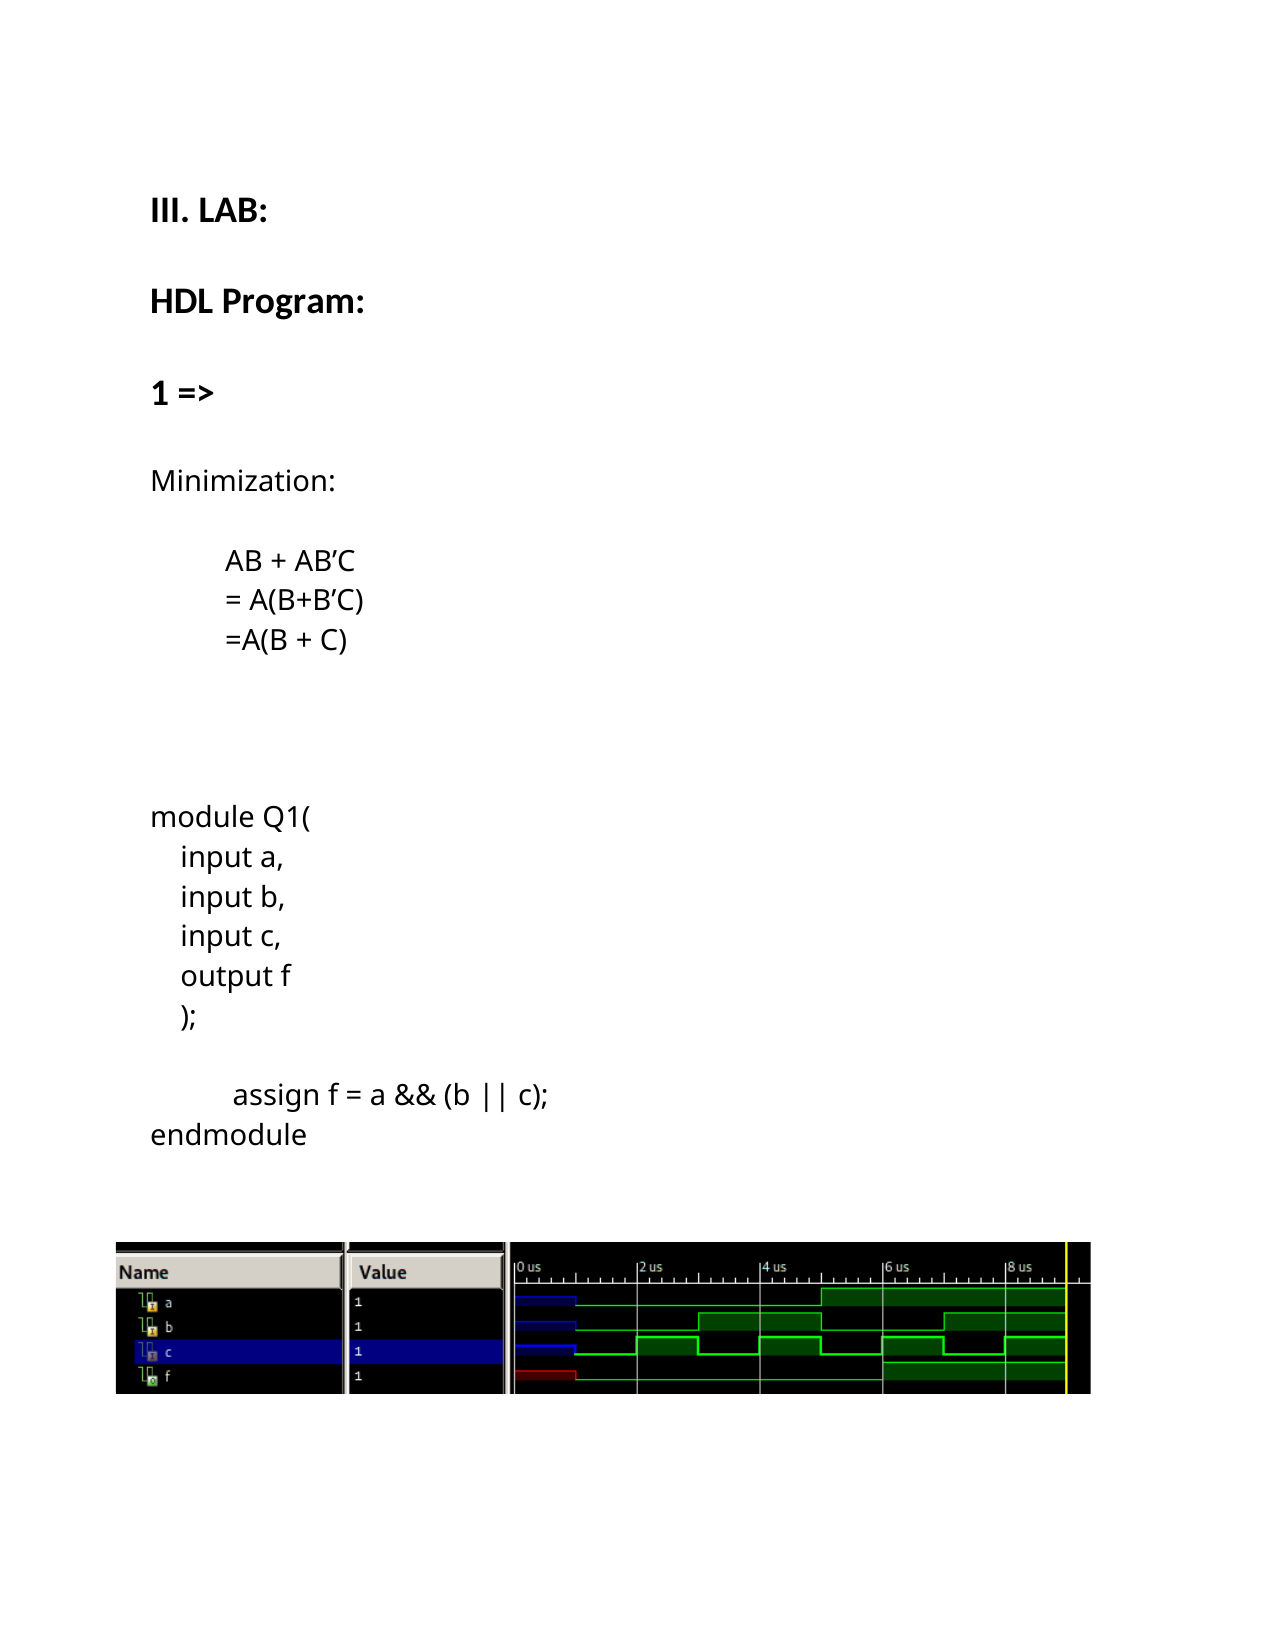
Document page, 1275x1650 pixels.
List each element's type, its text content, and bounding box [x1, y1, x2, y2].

text AB + AB’C [150, 540, 1125, 580]
text III. LAB: [150, 186, 1125, 231]
text 1 => [150, 369, 1125, 415]
text input a, [150, 836, 1125, 876]
text ); [150, 995, 1125, 1035]
text HDL Program: [150, 277, 1125, 323]
text assign f = a && (b || c); [150, 1074, 1125, 1114]
text endmodule [150, 1114, 1125, 1154]
text Minimization: [150, 461, 1125, 500]
text output f [150, 955, 1125, 995]
text input b, [150, 876, 1125, 916]
picture [115, 1242, 1091, 1394]
text = A(B+B’C) [150, 580, 1125, 619]
text =A(B + C) [150, 619, 1125, 659]
text module Q1( [150, 797, 1125, 836]
text input c, [150, 916, 1125, 955]
